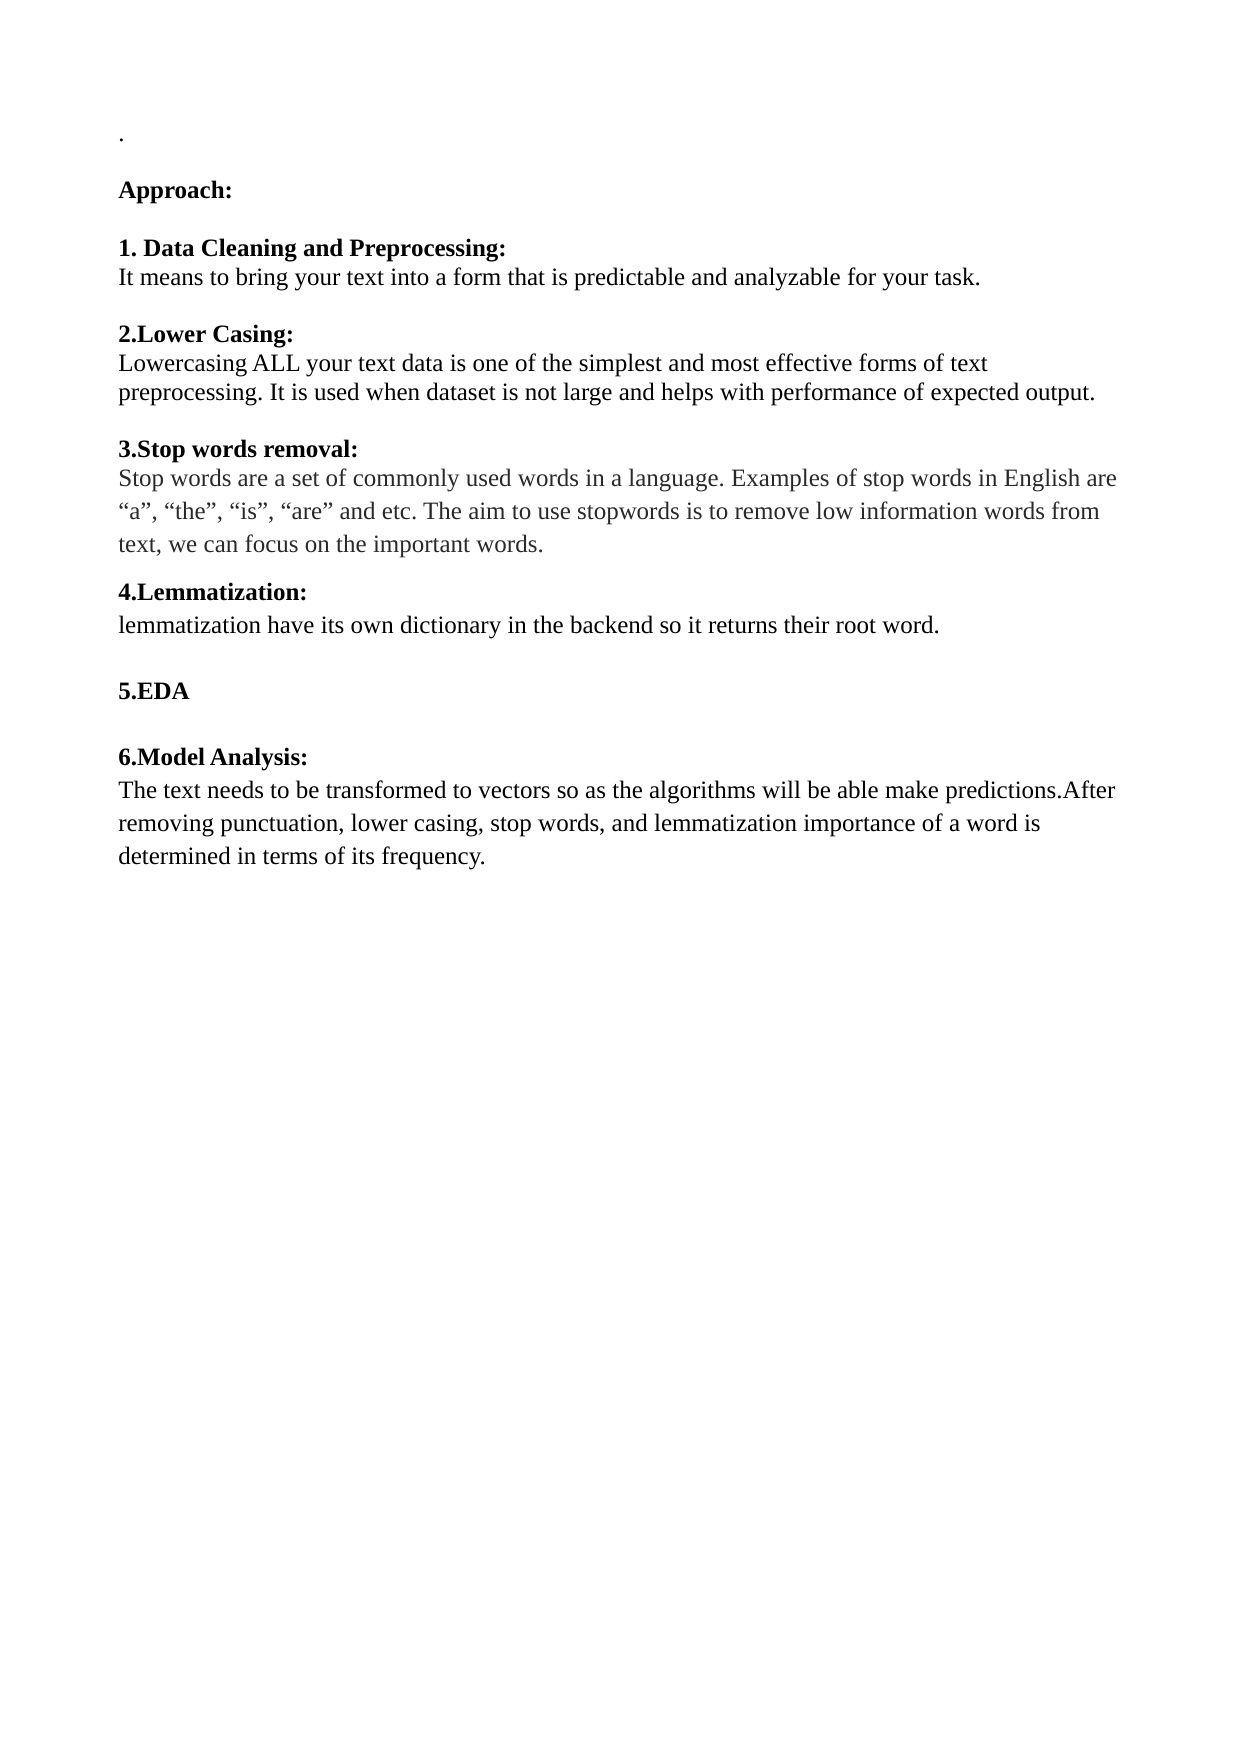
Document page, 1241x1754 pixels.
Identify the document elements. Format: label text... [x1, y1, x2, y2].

text 3.Stop words removal: [118, 434, 1122, 463]
text 1. Data Cleaning and Preprocessing: [118, 233, 1122, 262]
text Approach: [118, 176, 1122, 233]
text 6.Model Analysis: [118, 742, 1122, 771]
text . [118, 118, 1122, 147]
text 5.EDA [118, 676, 1122, 704]
text Lowercasing ALL your text data is one of the simplest and most effective forms of text preprocessing. It is used when dataset is not large and helps with performance of expected output. [118, 348, 1122, 406]
text It means to bring your text into a form that is predictable and analyzable for your task. [118, 262, 1122, 291]
text 4.Lemmatization: [118, 577, 1122, 606]
text The text needs to be transformed to vectors so as the algorithms will be able make predictions.After removing punctuation, lower casing, stop words, and lemmatization importance of a word is determined in terms of its frequency. [118, 775, 1122, 870]
text lemmatization have its own dictionary in the backend so it returns their root word. [118, 610, 1122, 638]
text 2.Lower Casing: [118, 319, 1122, 348]
text Stop words are a set of commonly used words in a language. Examples of stop words in English are “a”, “the”, “is”, “are” and etc. The aim to use stopwords is to remove low information words from text, we can focus on the important words. [118, 463, 1122, 558]
